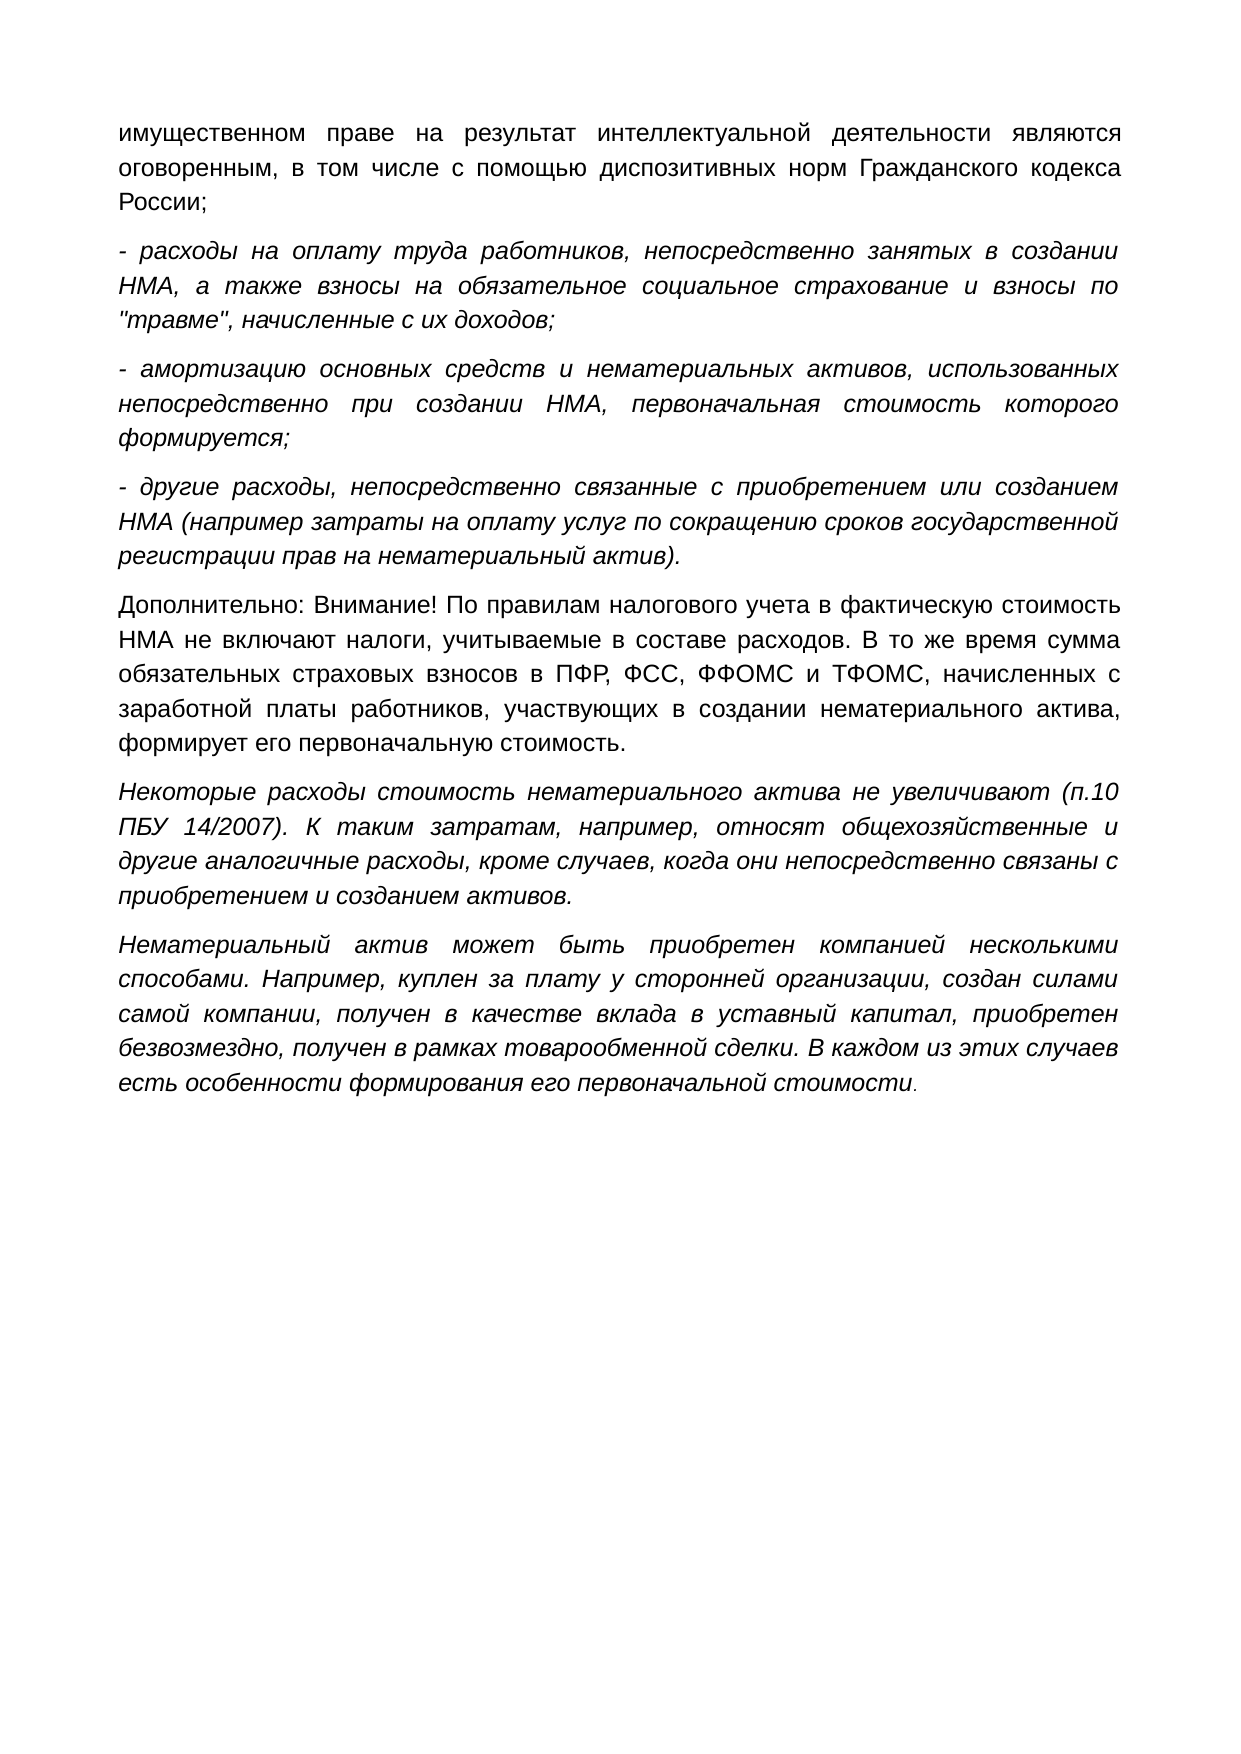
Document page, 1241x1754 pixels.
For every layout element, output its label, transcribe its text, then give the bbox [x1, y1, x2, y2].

text Некоторые расходы стоимость нематериального актива не увеличивают (п.10 ПБУ 14/2007). К таким затратам, например, относят общехозяйственные и другие аналогичные расходы, кроме случаев, когда они непосредственно связаны с приобретением и созданием активов. [118, 777, 1122, 909]
text - другие расходы, непосредственно связанные с приобретением или созданием НМА (например затраты на оплату услуг по сокращению сроков государственной регистрации прав на нематериальный актив). [118, 472, 1122, 570]
text Дополнительно: Внимание! По правилам налогового учета в фактическую стоимость НМА не включают налоги, учитываемые в составе расходов. В то же время сумма обязательных страховых взносов в ПФР, ФСС, ФФОМС и ТФОМС, начисленных с заработной платы работников, участвующих в создании нематериального актива, формирует его первоначальную стоимость. [118, 590, 1122, 757]
text Нематериальный актив может быть приобретен компанией несколькими способами. Например, куплен за плату у сторонней организации, создан силами самой компании, получен в качестве вклада в уставный капитал, приобретен безвозмездно, получен в рамках товарообменной сделки. В каждом из этих случаев есть особенности формирования его первоначальной стоимости. [118, 930, 1122, 1096]
text имущественном праве на результат интеллектуальной деятельности являются оговоренным, в том числе с помощью диспозитивных норм Гражданского кодекса России; [118, 118, 1122, 216]
text - амортизацию основных средств и нематериальных активов, использованных непосредственно при создании НМА, первоначальная стоимость которого формируется; [118, 354, 1122, 452]
text - расходы на оплату труда работников, непосредственно занятых в создании НМА, а также взносы на обязательное социальное страхование и взносы по "травме", начисленные с их доходов; [118, 236, 1122, 334]
